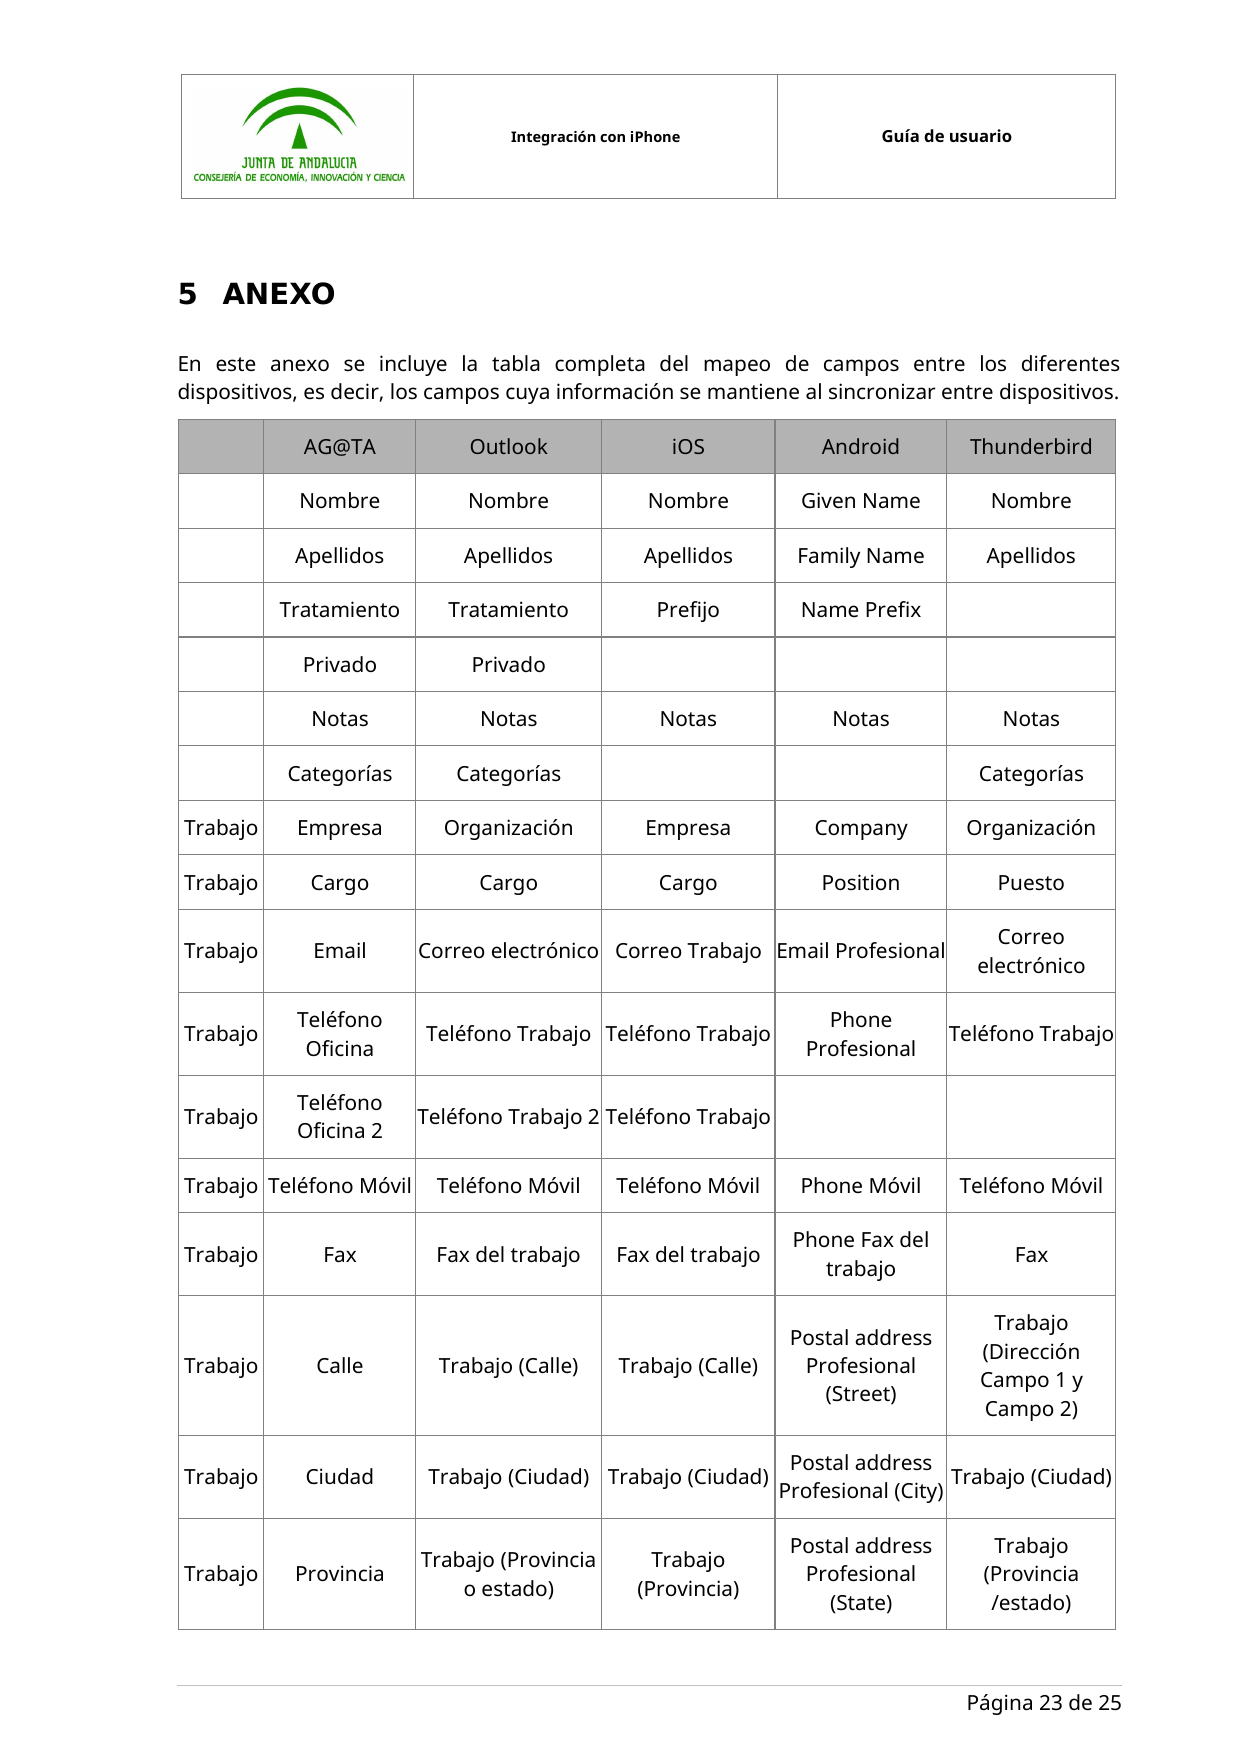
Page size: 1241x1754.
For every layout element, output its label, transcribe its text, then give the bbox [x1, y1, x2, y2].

table_cell Notas [947, 692, 1115, 745]
table_cell Categorías [416, 746, 601, 800]
table_cell [179, 638, 263, 691]
table_cell Cargo [602, 855, 774, 909]
table_cell Organización [947, 801, 1115, 854]
table_cell Phone Profesional [776, 993, 946, 1074]
table_cell Calle [264, 1296, 415, 1435]
table_cell Nombre [602, 474, 774, 527]
table_cell Company [776, 801, 946, 854]
table_cell Correo electrónico [416, 910, 601, 992]
table_cell Correo Trabajo [602, 910, 774, 992]
table_cell Trabajo [179, 1436, 263, 1518]
table_header iOS [602, 420, 774, 473]
table_cell Empresa [264, 801, 415, 854]
table_cell Trabajo [179, 855, 263, 909]
table_cell Privado [416, 638, 601, 691]
table_cell Postal address Profesional (City) [776, 1436, 946, 1518]
table_cell Categorías [264, 746, 415, 800]
table_cell Tratamiento [416, 583, 601, 636]
table_cell Phone Móvil [776, 1159, 946, 1212]
table_cell Teléfono Móvil [602, 1159, 774, 1212]
table_cell [179, 692, 263, 745]
table_cell [602, 746, 774, 800]
table_cell Name Prefix [776, 583, 946, 636]
table_cell Trabajo [179, 1159, 263, 1212]
table_cell Trabajo (Provincia o estado) [416, 1519, 601, 1629]
table_cell Teléfono Trabajo 2 [416, 1076, 601, 1157]
table_cell Fax del trabajo [416, 1213, 601, 1295]
table_cell Trabajo [179, 1519, 263, 1629]
table_cell Provincia [264, 1519, 415, 1629]
table_cell Family Name [776, 529, 946, 582]
table_cell Notas [776, 692, 946, 745]
table_cell Puesto [947, 855, 1115, 909]
table_cell [179, 583, 263, 636]
table_cell Nombre [947, 474, 1115, 527]
table_cell Organización [416, 801, 601, 854]
table_cell Position [776, 855, 946, 909]
table_cell Email Profesional [776, 910, 946, 992]
table_cell Cargo [416, 855, 601, 909]
table_cell Apellidos [602, 529, 774, 582]
table_cell Trabajo [179, 1076, 263, 1157]
table_cell Notas [602, 692, 774, 745]
table_cell [602, 638, 774, 691]
table_cell Apellidos [416, 529, 601, 582]
table_cell [947, 638, 1115, 691]
table_cell [947, 583, 1115, 636]
table_cell Correo electrónico [947, 910, 1115, 992]
table_cell [776, 1076, 946, 1157]
table_cell Fax [264, 1213, 415, 1295]
table_cell Teléfono Oficina 2 [264, 1076, 415, 1157]
table_cell Trabajo (Ciudad) [947, 1436, 1115, 1518]
table_cell Trabajo (Ciudad) [416, 1436, 601, 1518]
table_cell Trabajo [179, 993, 263, 1074]
table_cell Trabajo (Provincia) [602, 1519, 774, 1629]
table_cell [776, 638, 946, 691]
table_cell Phone Fax del trabajo [776, 1213, 946, 1295]
table_cell Teléfono Oficina [264, 993, 415, 1074]
table_cell [179, 746, 263, 800]
table_cell Categorías [947, 746, 1115, 800]
table_cell Teléfono Trabajo [416, 993, 601, 1074]
table_cell Cargo [264, 855, 415, 909]
table_header [179, 420, 263, 473]
table_cell Trabajo (Calle) [602, 1296, 774, 1435]
table_header Thunderbird [947, 420, 1115, 473]
table_cell Notas [264, 692, 415, 745]
subtitle ANEXO [177, 278, 1122, 312]
table_cell Teléfono Trabajo [602, 1076, 774, 1157]
table_cell [179, 529, 263, 582]
table_cell Apellidos [947, 529, 1115, 582]
table_cell Teléfono Móvil [264, 1159, 415, 1212]
table_cell Privado [264, 638, 415, 691]
table_cell Tratamiento [264, 583, 415, 636]
table_cell Trabajo [179, 1213, 263, 1295]
table_cell Email [264, 910, 415, 992]
table_cell Postal address Profesional (Street) [776, 1296, 946, 1435]
table_cell Teléfono Móvil [947, 1159, 1115, 1212]
table_header Outlook [416, 420, 601, 473]
table_cell Apellidos [264, 529, 415, 582]
table_cell [776, 746, 946, 800]
table_cell Fax del trabajo [602, 1213, 774, 1295]
picture [192, 87, 407, 186]
table_header AG@TA [264, 420, 415, 473]
table_cell Trabajo (Ciudad) [602, 1436, 774, 1518]
table_cell Fax [947, 1213, 1115, 1295]
table_cell Notas [416, 692, 601, 745]
table_cell [179, 474, 263, 527]
table_cell Nombre [416, 474, 601, 527]
table_cell Trabajo (Calle) [416, 1296, 601, 1435]
table_cell Given Name [776, 474, 946, 527]
table_cell Trabajo [179, 1296, 263, 1435]
table_cell Nombre [264, 474, 415, 527]
table_cell Teléfono Trabajo [947, 993, 1115, 1074]
table_cell [947, 1076, 1115, 1157]
table_cell Empresa [602, 801, 774, 854]
table_cell Ciudad [264, 1436, 415, 1518]
table_cell Prefijo [602, 583, 774, 636]
table_cell Trabajo [179, 801, 263, 854]
table_cell Teléfono Trabajo [602, 993, 774, 1074]
table_header Android [776, 420, 946, 473]
table_cell Teléfono Móvil [416, 1159, 601, 1212]
table_cell Trabajo (Dirección Campo 1 y Campo 2) [947, 1296, 1115, 1435]
table_cell Postal address Profesional (State) [776, 1519, 946, 1629]
table_cell Trabajo (Provincia /estado) [947, 1519, 1115, 1629]
text En este anexo se incluye la tabla completa del mapeo de campos entre los diferentes dispositivos, es decir, los campos cuya información se mantiene al sincronizar entre dispositivos. [177, 349, 1122, 406]
table_cell Trabajo [179, 910, 263, 992]
